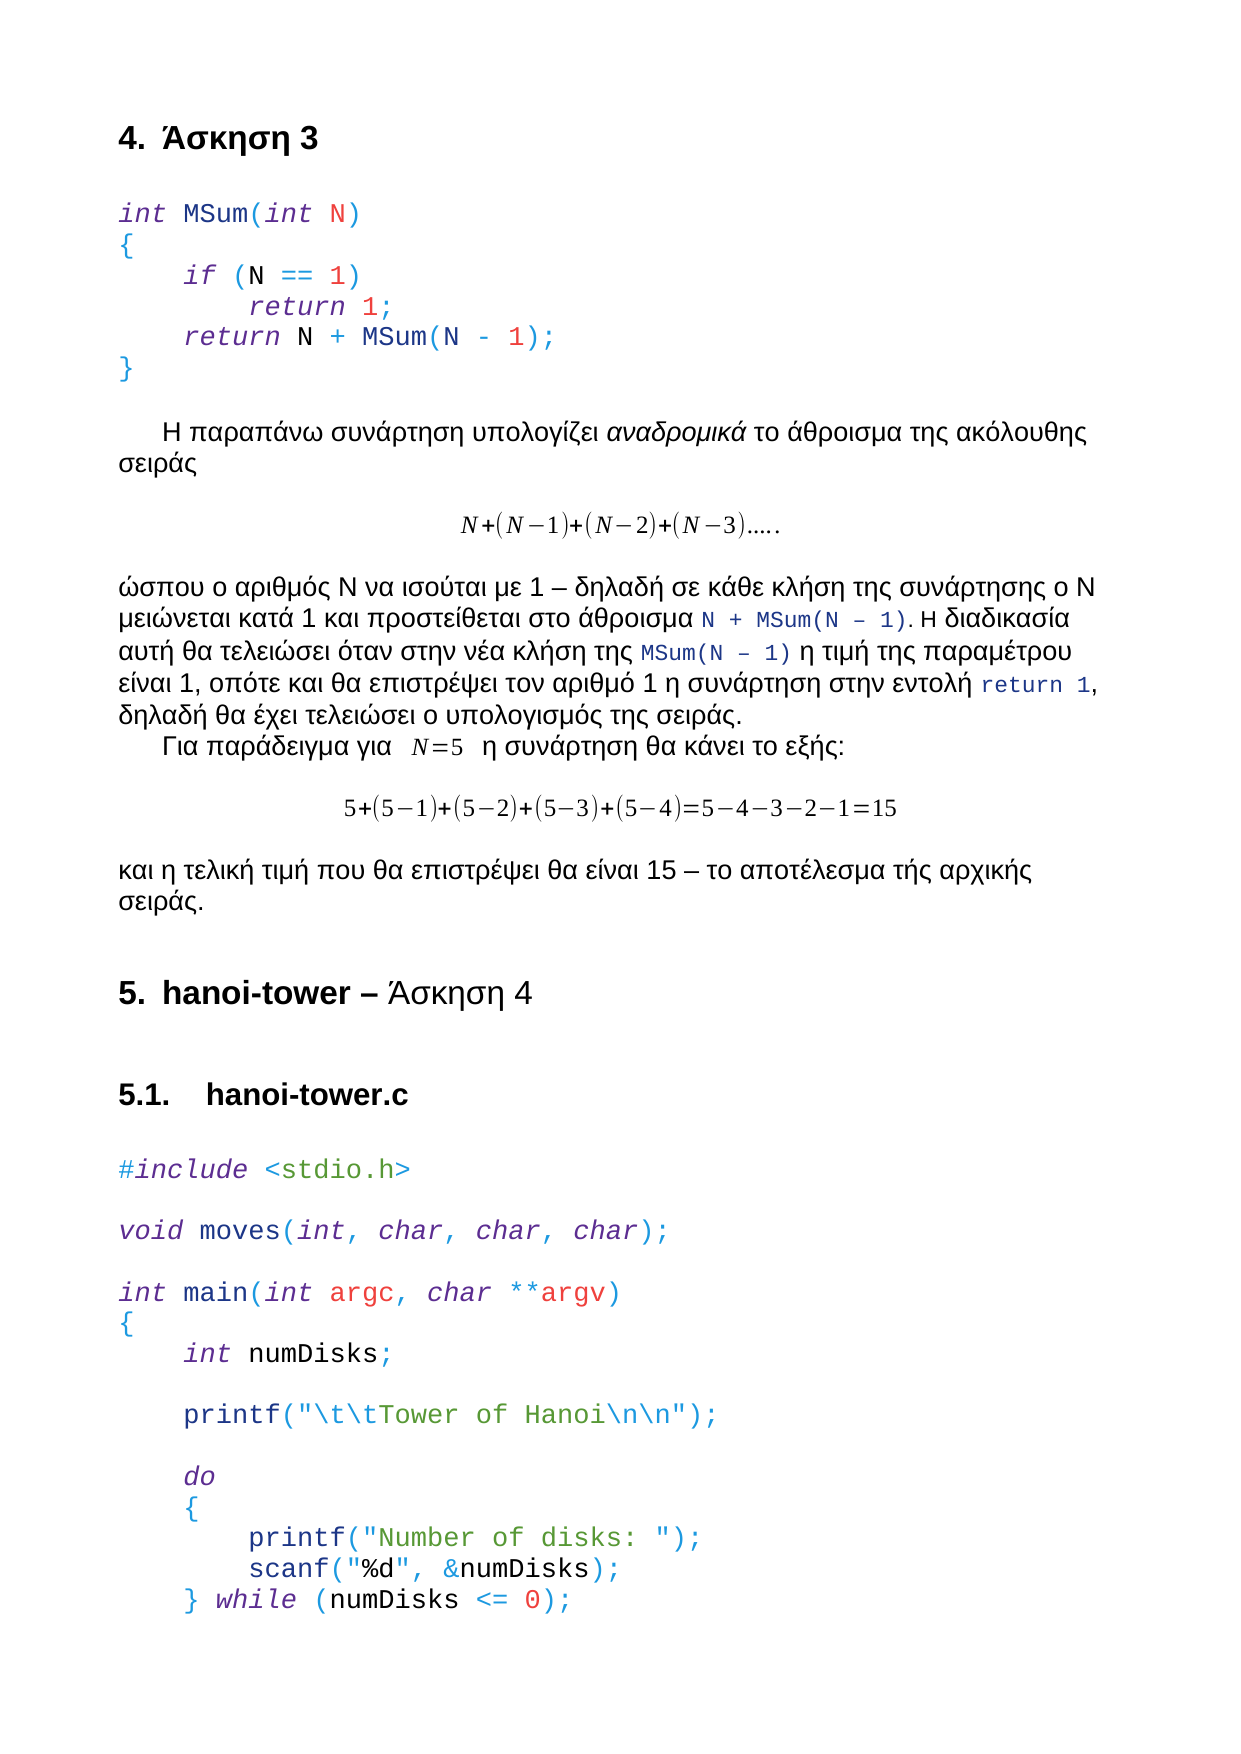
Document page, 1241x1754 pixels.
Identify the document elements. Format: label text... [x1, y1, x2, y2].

text do [118, 1463, 1122, 1493]
text και η τελική τιμή που θα επιστρέψει θα είναι 15 – το αποτέλεσμα τής αρχικής σειράς. [118, 854, 1122, 917]
text Για παράδειγμα γιαη συνάρτηση θα κάνει το εξής: [118, 730, 1122, 762]
text } [118, 354, 1122, 385]
text { [118, 231, 1122, 262]
text Η παραπάνω συνάρτηση υπολογίζει αναδρομικά το άθροισμα της ακόλουθης σειράς [118, 416, 1122, 478]
text { [118, 1493, 1122, 1524]
text void moves(int, char, char, char); [118, 1217, 1122, 1248]
text { [118, 1309, 1122, 1340]
text printf("\t\tTower of Hanoi\n\n"); [118, 1401, 1122, 1432]
text int numDisks; [118, 1340, 1122, 1371]
text scanf("%d", &numDisks); [118, 1555, 1122, 1586]
subtitle 5.1. hanoi-tower.c [118, 1076, 1122, 1112]
text #include <stdio.h> [118, 1156, 1122, 1186]
text return 1; [118, 292, 1122, 323]
text printf("Number of disks: "); [118, 1524, 1122, 1555]
subtitle 5. hanoi-tower – Άσκηση 4 [118, 973, 1122, 1011]
text ώσπου ο αριθμός Ν να ισούται με 1 – δηλαδή σε κάθε κλήση της συνάρτησης ο Ν μειώνεται κατά 1 και προστείθεται στο άθροισμα N + MSum(N – 1). H διαδικασία αυτή θα τελειώσει όταν στην νέα κλήση της MSum(N – 1) η τιμή της παραμέτρου είναι 1, οπότε και θα επιστρέψει τον αριθμό 1 η συνάρτηση στην εντολή return 1, δηλαδή θα έχει τελειώσει ο υπολογισμός της σειράς. [118, 571, 1122, 730]
text if (N == 1) [118, 262, 1122, 292]
text int main(int argc, char **argv) [118, 1278, 1122, 1309]
text int MSum(int N) [118, 200, 1122, 231]
text } while (numDisks <= 0); [118, 1586, 1122, 1616]
subtitle 4. Άσκηση 3 [118, 118, 1122, 157]
text return N + MSum(N - 1); [118, 323, 1122, 354]
